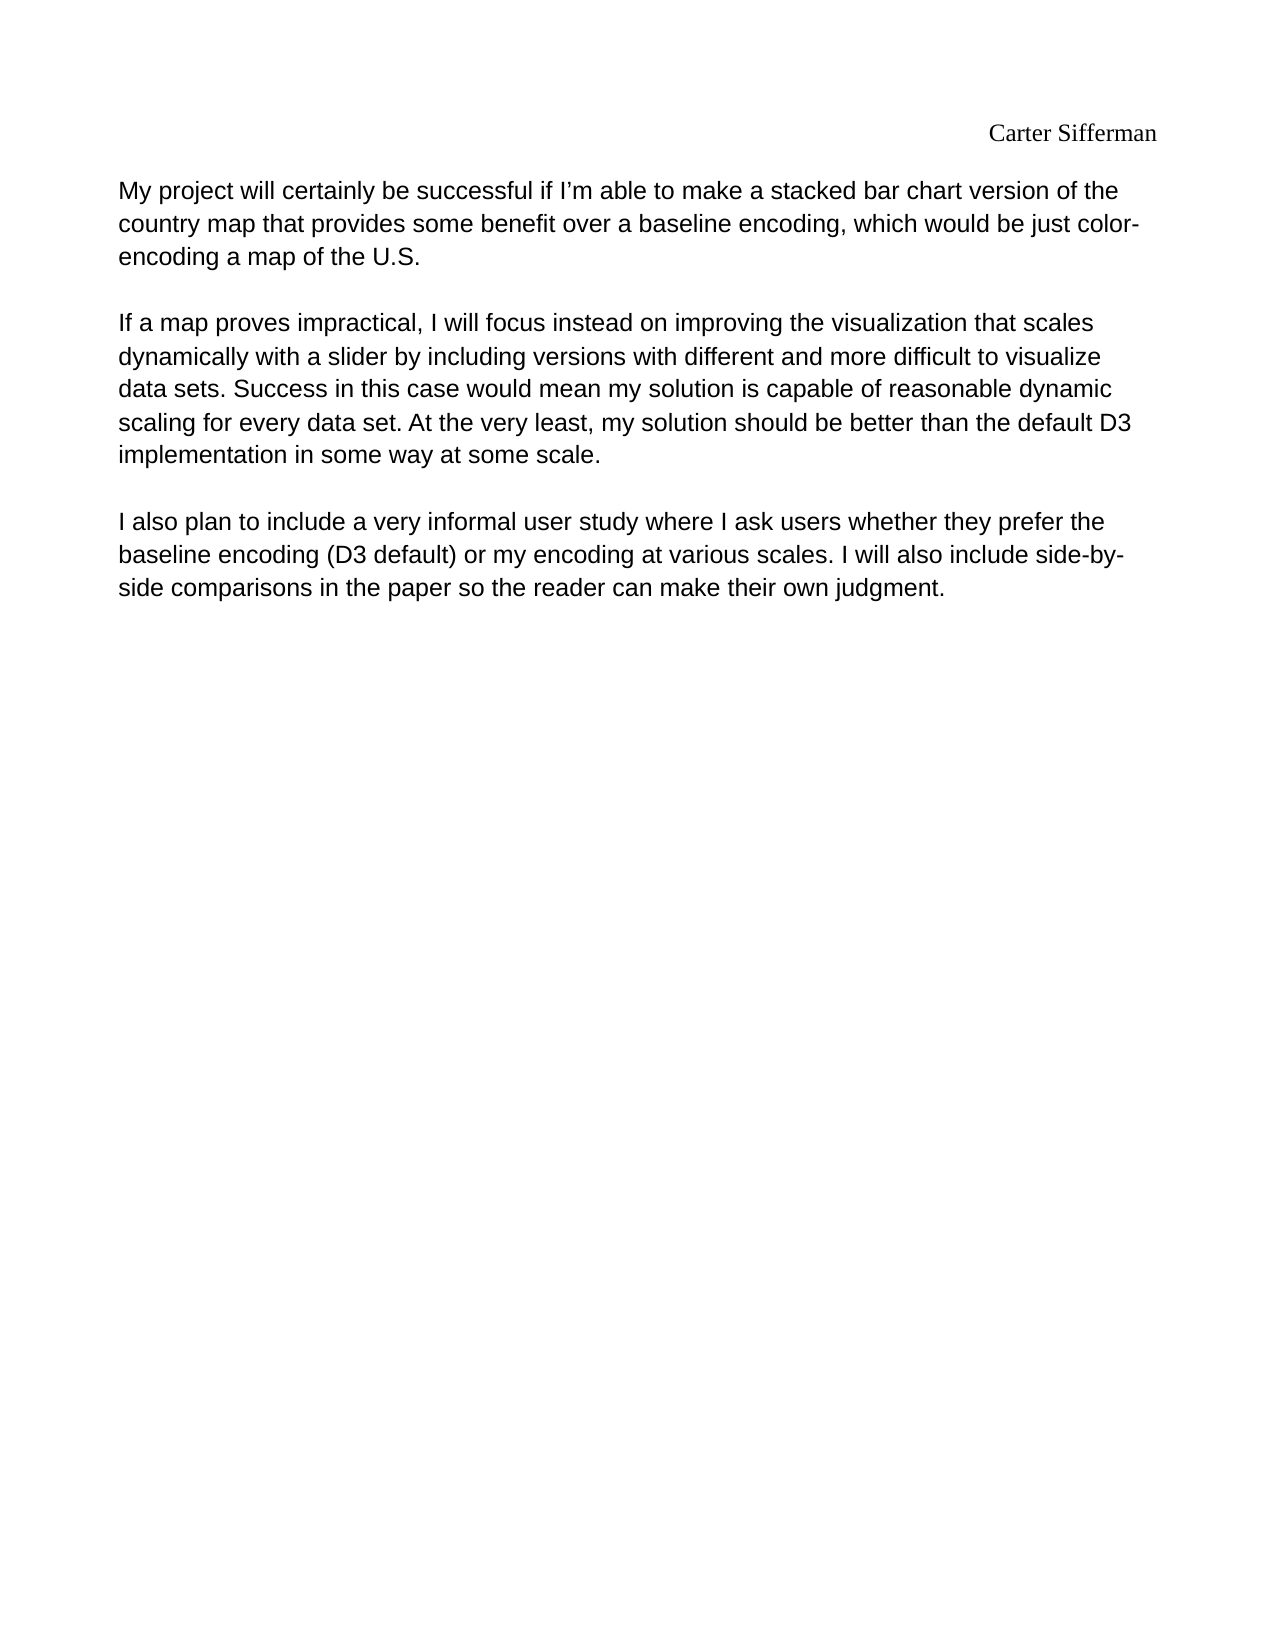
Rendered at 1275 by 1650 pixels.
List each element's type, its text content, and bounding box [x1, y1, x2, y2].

text My project will certainly be successful if I’m able to make a stacked bar chart version of the country map that provides some benefit over a baseline encoding, which would be just color-encoding a map of the U.S. [118, 176, 1157, 271]
text If a map proves impractical, I will focus instead on improving the visualization that scales dynamically with a slider by including versions with different and more difficult to visualize data sets. Success in this case would mean my solution is capable of reasonable dynamic scaling for every data set. At the very least, my solution should be better than the default D3 implementation in some way at some scale. [118, 308, 1157, 469]
text I also plan to include a very informal user study where I ask users whether they prefer the baseline encoding (D3 default) or my encoding at various scales. I will also include side-by-side comparisons in the paper so the reader can make their own judgment. [118, 507, 1157, 601]
